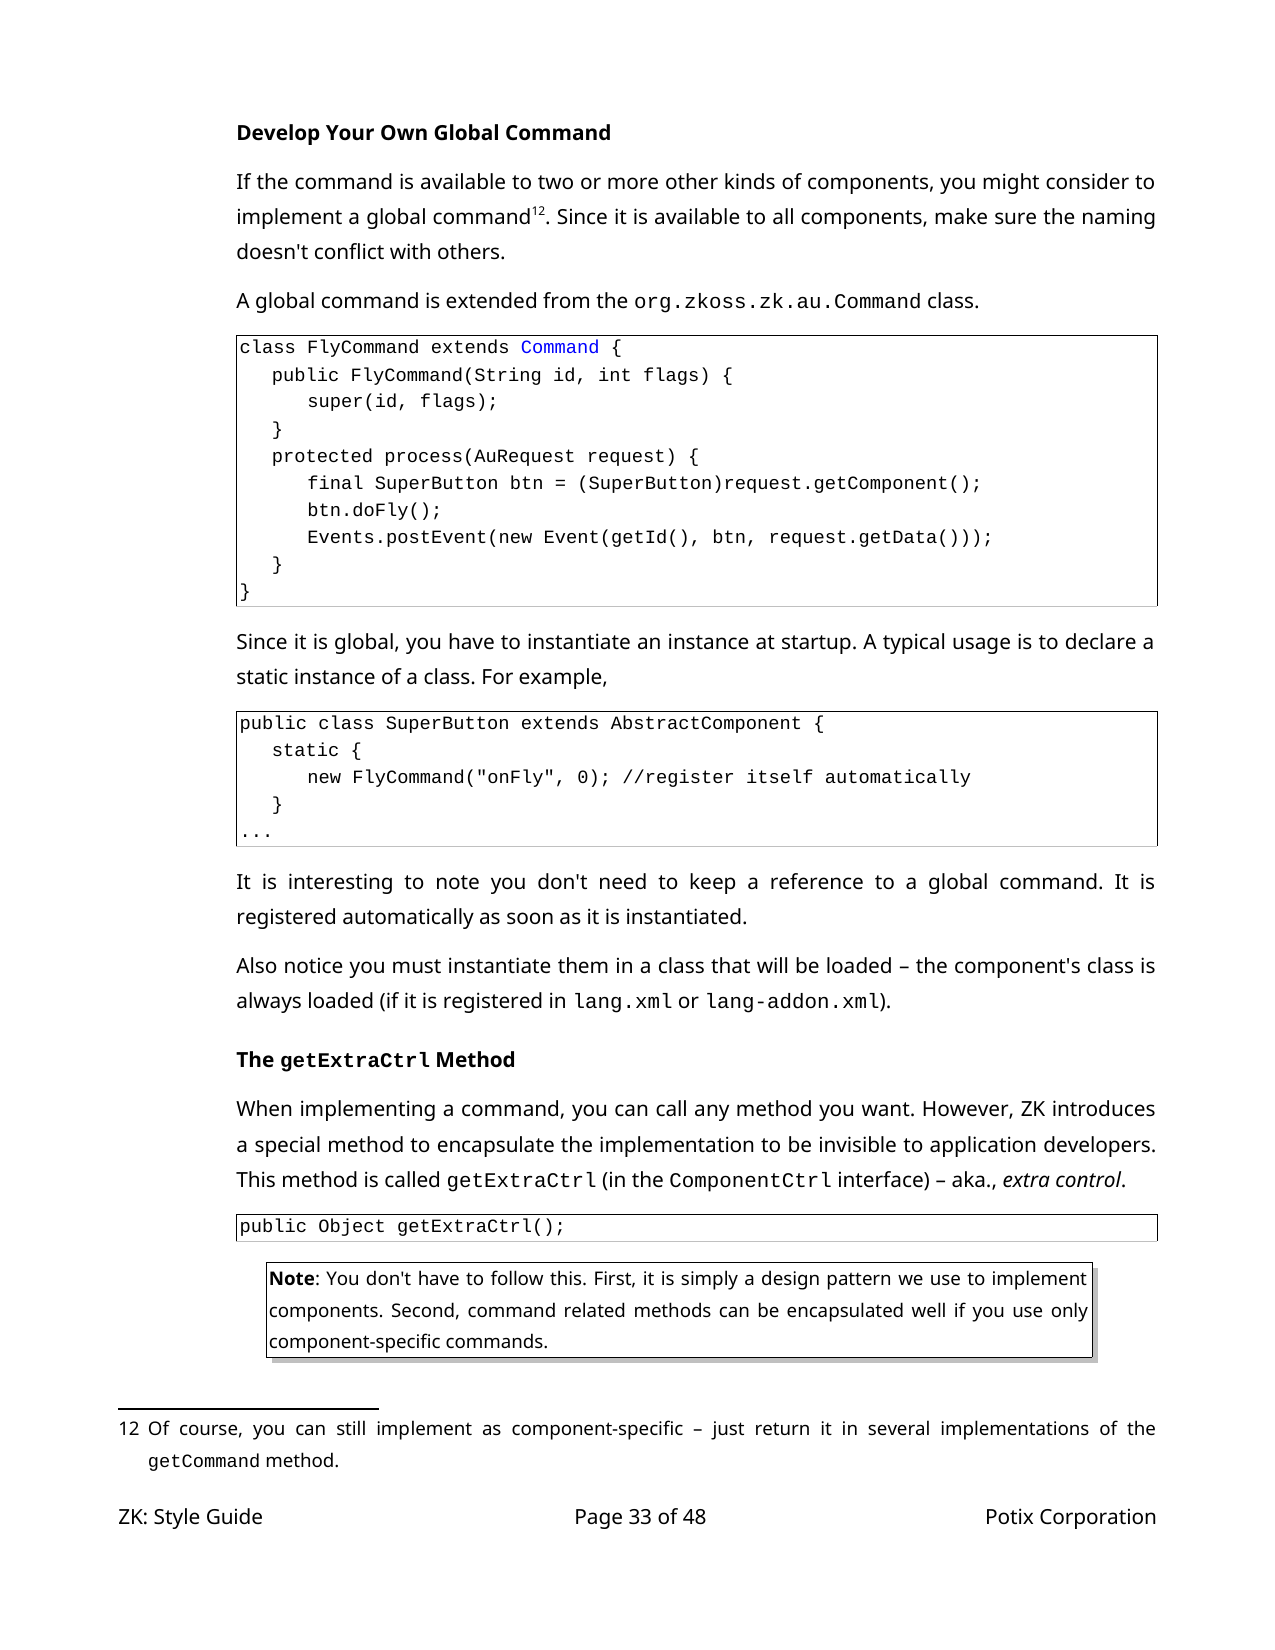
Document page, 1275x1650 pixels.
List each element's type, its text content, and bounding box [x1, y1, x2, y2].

subtitle The getExtraCtrl Method [236, 1045, 1157, 1074]
text public class SuperButton extends AbstractComponent { [237, 712, 1157, 735]
text A global command is extended from the org.zkoss.zk.au.Command class. [236, 286, 1157, 315]
text new FlyCommand("onFly", 0); //register itself automatically } [237, 765, 1157, 816]
text Note: You don't have to follow this. First, it is simply a design pattern we use to implement components. Second, command related methods can be encapsulated well if you use only component-specific commands. [267, 1263, 1092, 1357]
text It is interesting to note you don't need to keep a reference to a global command. It is registered automatically as soon as it is instantiated. [236, 867, 1157, 930]
text } [237, 416, 1157, 441]
text final SuperButton btn = (SuperButton)request.getComponent(); [237, 471, 1157, 495]
text class FlyCommand extends Command { [237, 336, 1157, 360]
text ... [237, 819, 1157, 846]
text public Object getExtraCtrl(); [237, 1215, 1157, 1241]
subtitle Develop Your Own Global Command [236, 118, 1157, 146]
text Events.postEvent(new Event(getId(), btn, request.getData())); } [237, 525, 1157, 576]
text btn.doFly(); [237, 498, 1157, 522]
text Of course, you can still implement as component-specific – just return it in several implementations of the getCommand method. [118, 1415, 1157, 1473]
text static { [237, 738, 1157, 762]
text When implementing a command, you can call any method you want. However, ZK introduces a special method to encapsulate the implementation to be invisible to application developers. This method is called getExtraCtrl (in the ComponentCtrl interface) – aka., extra control. [236, 1094, 1157, 1193]
text Also notice you must instantiate them in a class that will be loaded – the component's class is always loaded (if it is registered in lang.xml or lang-addon.xml). [236, 951, 1157, 1015]
text protected process(AuRequest request) { [237, 443, 1157, 468]
text } [237, 579, 1157, 606]
text If the command is available to two or more other kinds of components, you might consider to implement a global command. Since it is available to all components, make sure the naming doesn't conflict with others. [236, 167, 1157, 266]
text Since it is global, you have to instantiate an instance at startup. A typical usage is to declare a static instance of a class. For example, [236, 627, 1157, 690]
text public FlyCommand(String id, int flags) { super(id, flags); [237, 363, 1157, 413]
